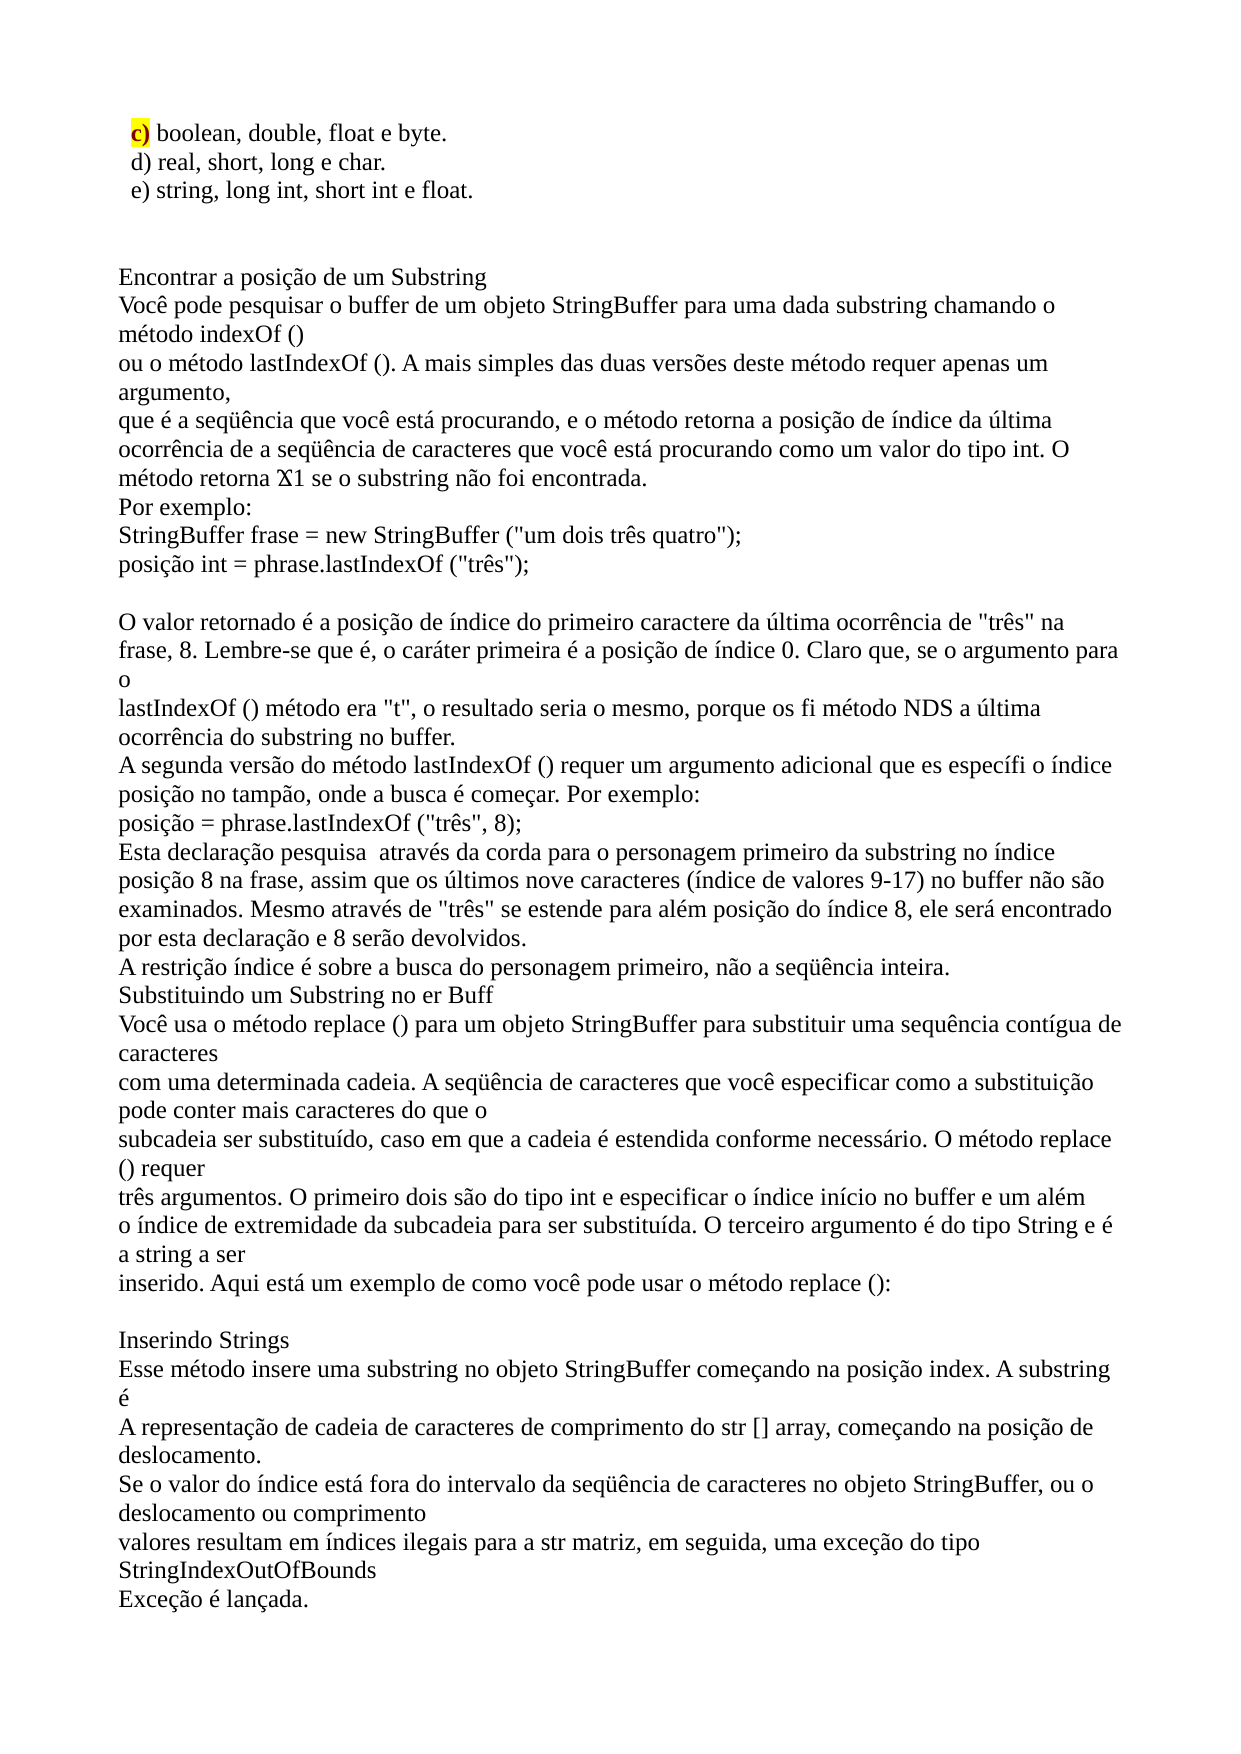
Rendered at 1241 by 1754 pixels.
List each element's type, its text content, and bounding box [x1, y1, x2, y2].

text posição no tampão, onde a busca é começar. Por exemplo: [118, 779, 1122, 808]
text posição int = phrase.lastIndexOf ("três"); [118, 549, 1122, 578]
text A segunda versão do método lastIndexOf () requer um argumento adicional que es específi o índice [118, 751, 1122, 779]
text o índice de extremidade da subcadeia para ser substituída. O terceiro argumento é do tipo String e é a string a ser [118, 1211, 1122, 1268]
text subcadeia ser substituído, caso em que a cadeia é estendida conforme necessário. O método replace () requer [118, 1124, 1122, 1182]
text inserido. Aqui está um exemplo de como você pode usar o método replace (): [118, 1268, 1122, 1297]
text lastIndexOf () método era "t", o resultado seria o mesmo, porque os fi método NDS a última ocorrência do substring no buffer. [118, 693, 1122, 751]
text Exceção é lançada. [118, 1584, 1122, 1613]
text com uma determinada cadeia. A seqüência de caracteres que você especificar como a substituição pode conter mais caracteres do que o [118, 1067, 1122, 1124]
text Se o valor do índice está fora do intervalo da seqüência de caracteres no objeto StringBuffer, ou o deslocamento ou comprimento [118, 1469, 1122, 1527]
text O valor retornado é a posição de índice do primeiro caractere da última ocorrência de "três" na frase, 8. Lembre-se que é, o caráter primeira é a posição de índice 0. Claro que, se o argumento para o [118, 607, 1122, 693]
text Encontrar a posição de um Substring [118, 262, 1122, 291]
text Por exemplo: [118, 492, 1122, 521]
text três argumentos. O primeiro dois são do tipo int e especificar o índice início no buffer e um além [118, 1182, 1122, 1211]
text Você usa o método replace () para um objeto StringBuffer para substituir uma sequência contígua de caracteres [118, 1009, 1122, 1067]
text Esse método insere uma substring no objeto StringBuffer começando na posição index. A substring é [118, 1354, 1122, 1412]
text e) string, long int, short int e float. [118, 176, 1122, 204]
text A restrição índice é sobre a busca do personagem primeiro, não a seqüência inteira. [118, 952, 1122, 981]
text ou o método lastIndexOf (). A mais simples das duas versões deste método requer apenas um argumento, [118, 348, 1122, 406]
text Inserindo Strings [118, 1326, 1122, 1354]
text StringBuffer frase = new StringBuffer ("um dois três quatro"); [118, 521, 1122, 549]
text valores resultam em índices ilegais para a str matriz, em seguida, uma exceção do tipo StringIndexOutOfBounds [118, 1527, 1122, 1584]
text que é a seqüência que você está procurando, e o método retorna a posição de índice da última ocorrência de a seqüência de caracteres que você está procurando como um valor do tipo int. O método retorna Ϫ1 se o substring não foi encontrada. [118, 406, 1122, 492]
text Esta declaração pesquisa através da corda para o personagem primeiro da substring no índice posição 8 na frase, assim que os últimos nove caracteres (índice de valores 9-17) no buffer não são examinados. Mesmo através de "três" se estende para além posição do índice 8, ele será encontrado por esta declaração e 8 serão devolvidos. [118, 837, 1122, 952]
text Você pode pesquisar o buffer de um objeto StringBuffer para uma dada substring chamando o método indexOf () [118, 291, 1122, 348]
text posição = phrase.lastIndexOf ("três", 8); [118, 808, 1122, 837]
text c) boolean, double, float e byte. [118, 118, 1122, 147]
text d) real, short, long e char. [118, 147, 1122, 176]
text A representação de cadeia de caracteres de comprimento do str [] array, começando na posição de deslocamento. [118, 1412, 1122, 1469]
text Substituindo um Substring no er Buff [118, 981, 1122, 1009]
